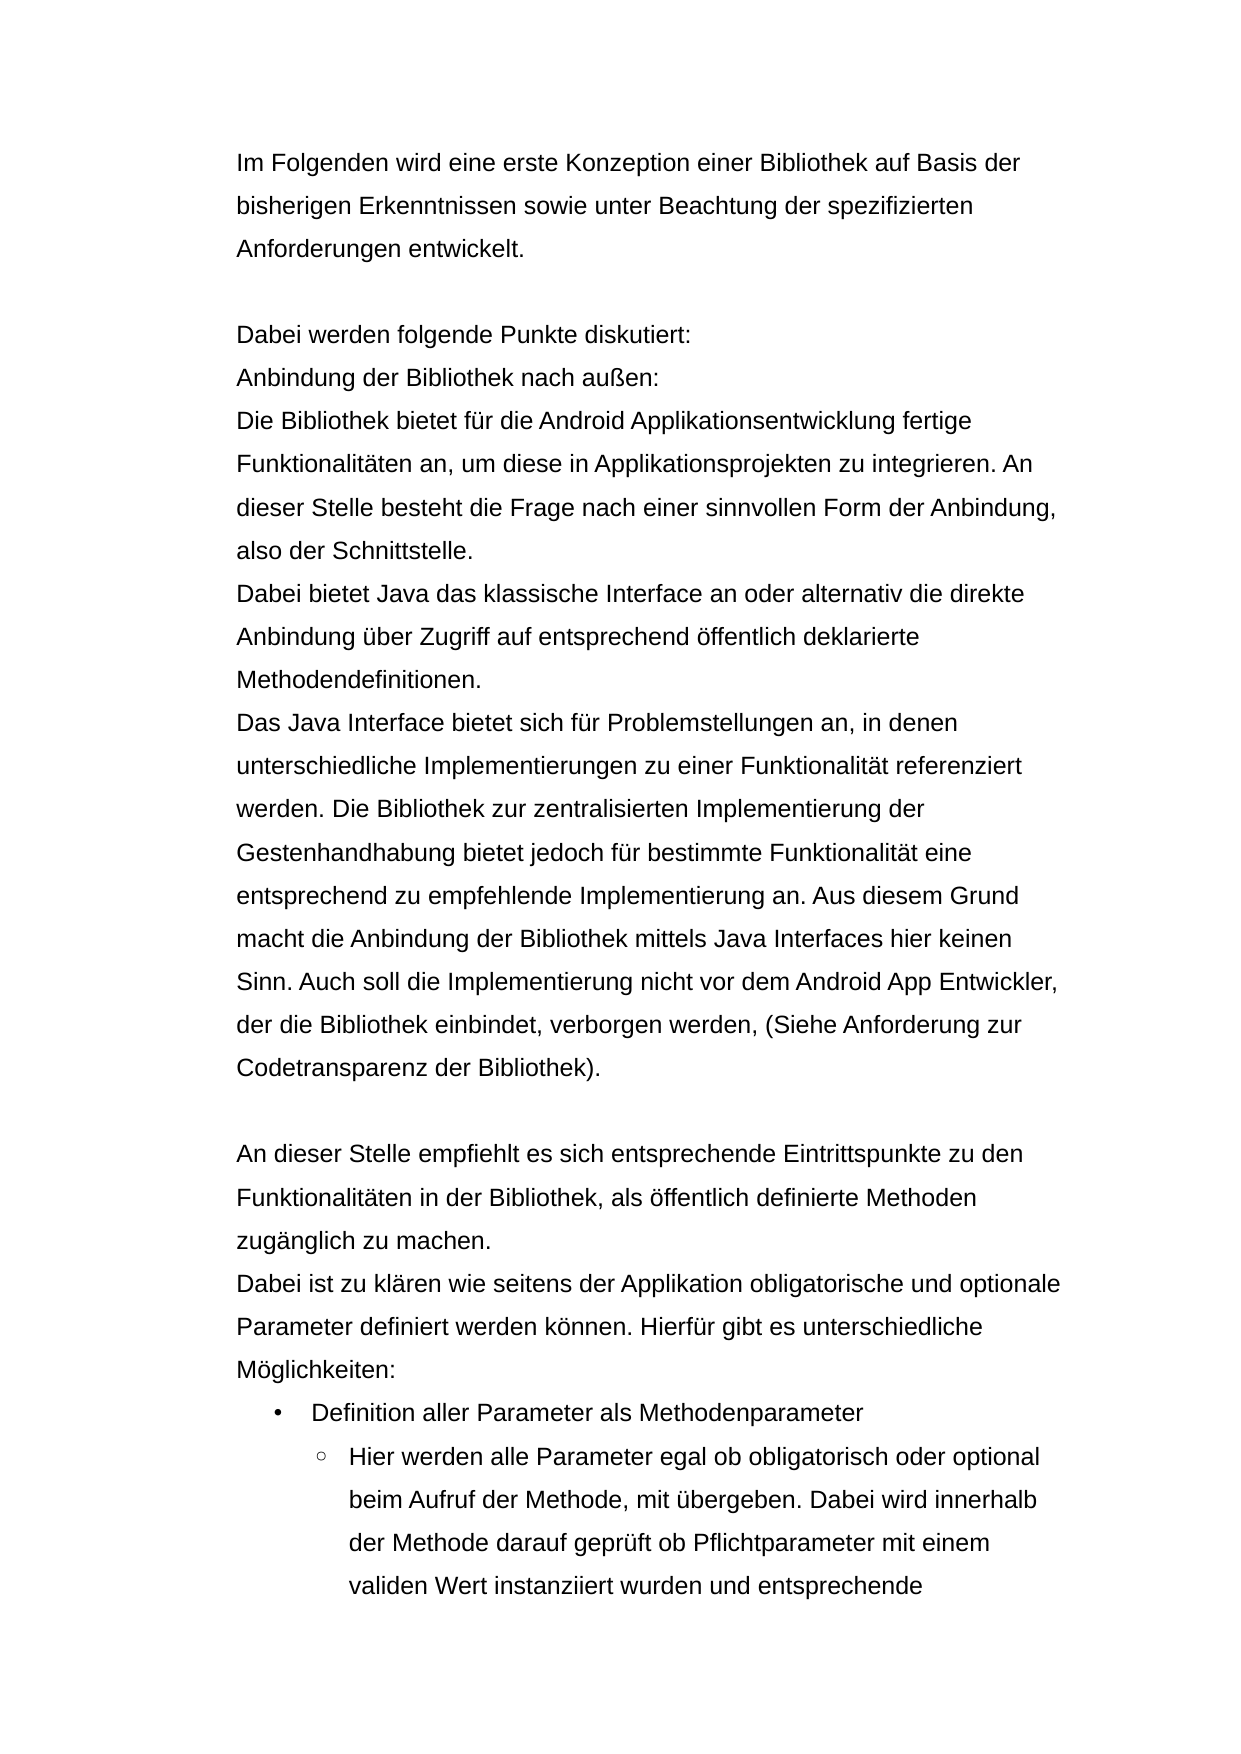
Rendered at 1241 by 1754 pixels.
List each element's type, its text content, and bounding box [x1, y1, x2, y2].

text Dabei werden folgende Punkte diskutiert: [236, 320, 1063, 349]
list Hier werden alle Parameter egal ob obligatorisch oder optional beim Aufruf der Methode, mit übergeben. Dabei wird innerhalb der Methode darauf geprüft ob Pflichtparameter mit einem validen Wert instanziiert wurden und entsprechende [311, 1441, 1063, 1600]
text Im Folgenden wird eine erste Konzeption einer Bibliothek auf Basis der bisherigen Erkenntnissen sowie unter Beachtung der spezifizierten Anforderungen entwickelt. [236, 148, 1063, 263]
text An dieser Stelle empfiehlt es sich entsprechende Eintrittspunkte zu den Funktionalitäten in der Bibliothek, als öffentlich definierte Methoden zugänglich zu machen. [236, 1139, 1063, 1254]
text Dabei bietet Java das klassische Interface an oder alternativ die direkte Anbindung über Zugriff auf entsprechend öffentlich deklarierte Methodendefinitionen. [236, 579, 1063, 694]
text Anbindung der Bibliothek nach außen: [236, 363, 1063, 392]
list Definition aller Parameter als Methodenparameter [274, 1398, 1063, 1427]
text Die Bibliothek bietet für die Android Applikationsentwicklung fertige Funktionalitäten an, um diese in Applikationsprojekten zu integrieren. An dieser Stelle besteht die Frage nach einer sinnvollen Form der Anbindung, also der Schnittstelle. [236, 406, 1063, 564]
text Dabei ist zu klären wie seitens der Applikation obligatorische und optionale Parameter definiert werden können. Hierfür gibt es unterschiedliche Möglichkeiten: [236, 1269, 1063, 1384]
text Das Java Interface bietet sich für Problemstellungen an, in denen unterschiedliche Implementierungen zu einer Funktionalität referenziert werden. Die Bibliothek zur zentralisierten Implementierung der Gestenhandhabung bietet jedoch für bestimmte Funktionalität eine entsprechend zu empfehlende Implementierung an. Aus diesem Grund macht die Anbindung der Bibliothek mittels Java Interfaces hier keinen Sinn. Auch soll die Implementierung nicht vor dem Android App Entwickler, der die Bibliothek einbindet, verborgen werden, (Siehe Anforderung zur Codetransparenz der Bibliothek). [236, 708, 1063, 1082]
